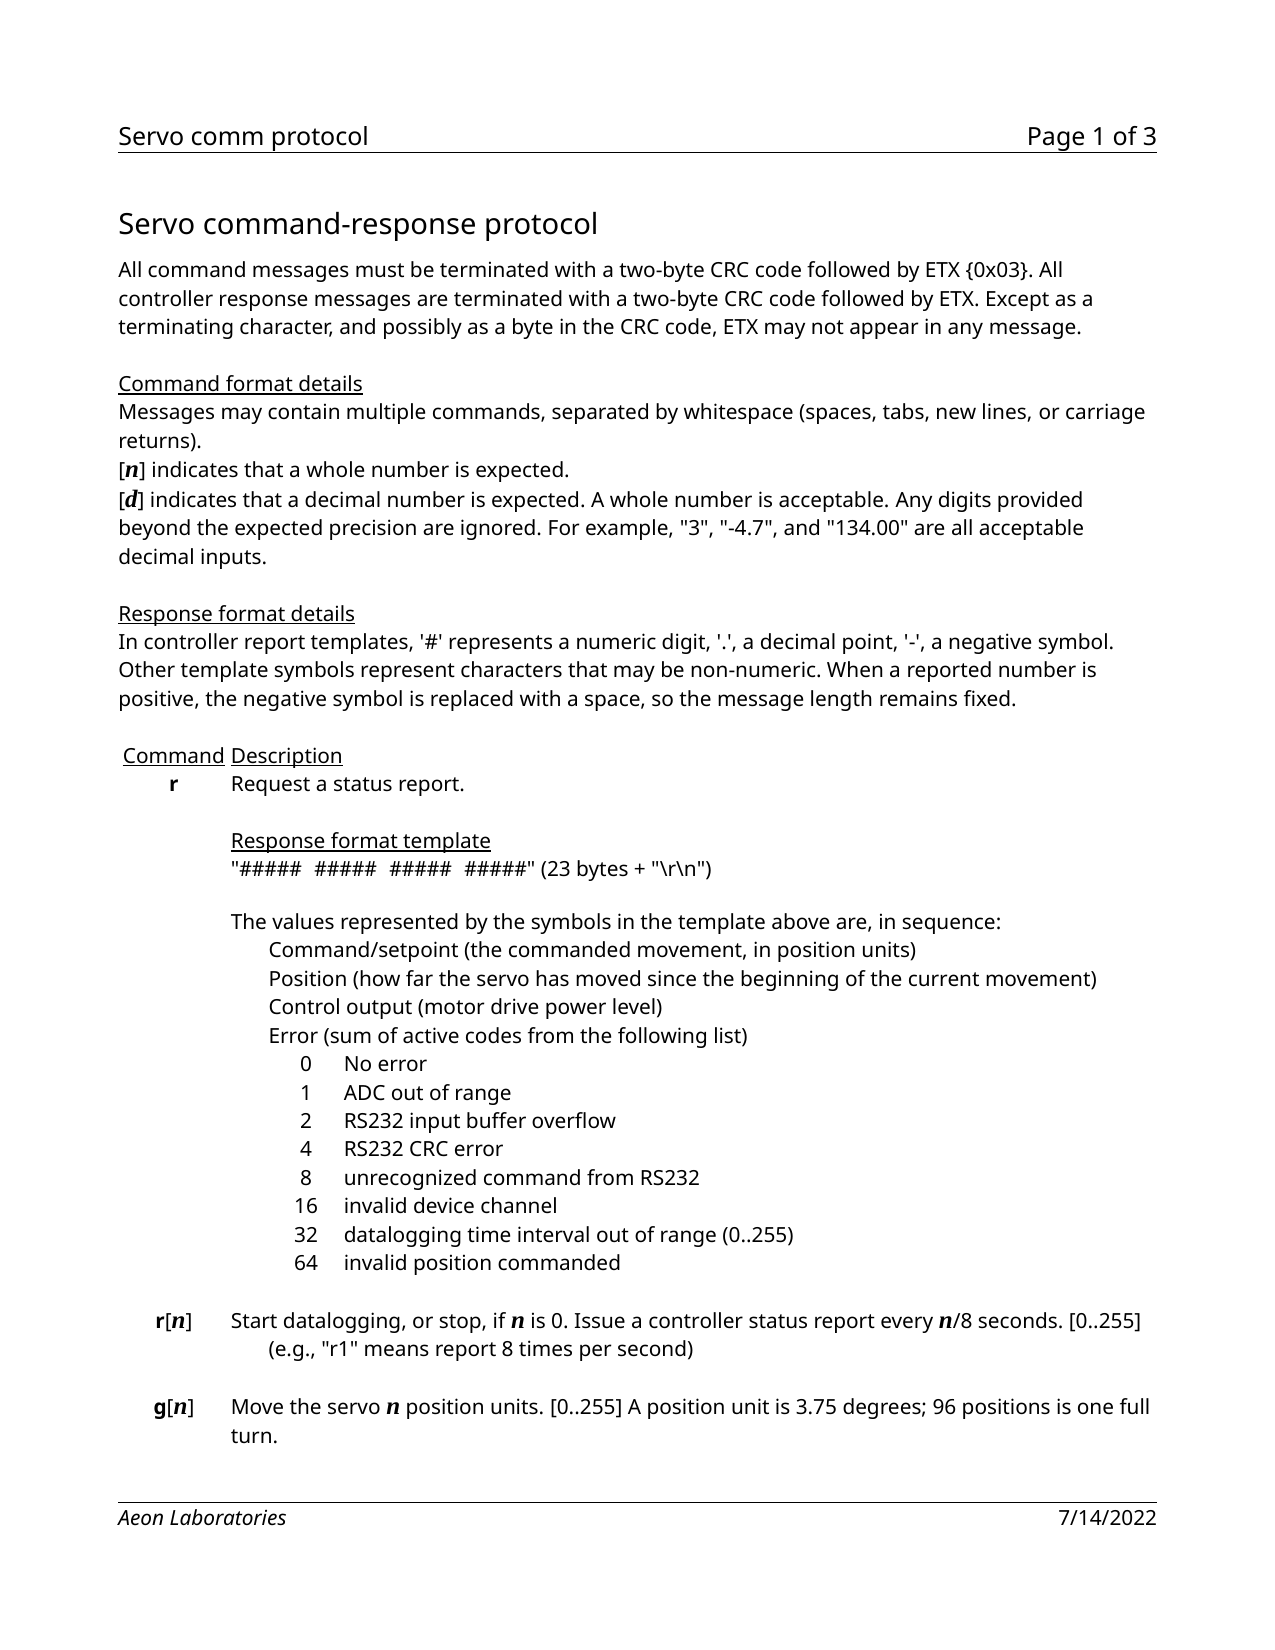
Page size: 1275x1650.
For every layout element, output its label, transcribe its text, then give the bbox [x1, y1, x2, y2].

text Response format template [118, 826, 1157, 854]
text Control output (motor drive power level) [118, 992, 1157, 1021]
text Command Description [118, 741, 1157, 769]
text In controller report templates, '#' represents a numeric digit, '.', a decimal point, '-', a negative symbol. Other template symbols represent characters that may be non-numeric. When a reported number is positive, the negative symbol is replaced with a space, so the message length remains fixed. [118, 627, 1157, 712]
text 4 RS232 CRC error [118, 1134, 1157, 1163]
text Position (how far the servo has moved since the beginning of the current movement) [118, 964, 1157, 992]
text Response format details [118, 599, 1157, 627]
text [n] indicates that a whole number is expected. [118, 454, 1157, 484]
subtitle Servo command-response protocol [118, 203, 1157, 243]
text (e.g., "r1" means report 8 times per second) [118, 1334, 1157, 1363]
text 32 datalogging time interval out of range (0..255) [118, 1220, 1157, 1248]
text Command/setpoint (the commanded movement, in position units) [118, 935, 1157, 964]
text Error (sum of active codes from the following list) [118, 1021, 1157, 1049]
text "##### ##### ##### #####" (23 bytes + "\r\n") [118, 854, 1157, 883]
text 2 RS232 input buffer overflow [118, 1106, 1157, 1134]
text r Request a status report. [118, 769, 1157, 798]
text Messages may contain multiple commands, separated by whitespace (spaces, tabs, new lines, or carriage returns). [118, 397, 1157, 454]
text 16 invalid device channel [118, 1191, 1157, 1220]
text r[n] Start datalogging, or stop, if n is 0. Issue a controller status report every n/8 seconds. [0..255] [118, 1305, 1157, 1334]
text 1 ADC out of range [118, 1078, 1157, 1106]
text The values represented by the symbols in the template above are, in sequence: [118, 907, 1157, 935]
text 8 unrecognized command from RS232 [118, 1163, 1157, 1191]
text g[n] Move the servo n position units. [0..255] A position unit is 3.75 degrees; 96 positions is one full turn. [118, 1391, 1157, 1449]
text 64 invalid position commanded [118, 1248, 1157, 1277]
text Command format details [118, 369, 1157, 397]
text [d] indicates that a decimal number is expected. A whole number is acceptable. Any digits provided beyond the expected precision are ignored. For example, "3", "-4.7", and "134.00" are all acceptable decimal inputs. [118, 484, 1157, 570]
text 0 No error [118, 1049, 1157, 1078]
text All command messages must be terminated with a two-byte CRC code followed by ETX {0x03}. All controller response messages are terminated with a two-byte CRC code followed by ETX. Except as a terminating character, and possibly as a byte in the CRC code, ETX may not appear in any message. [118, 255, 1157, 341]
